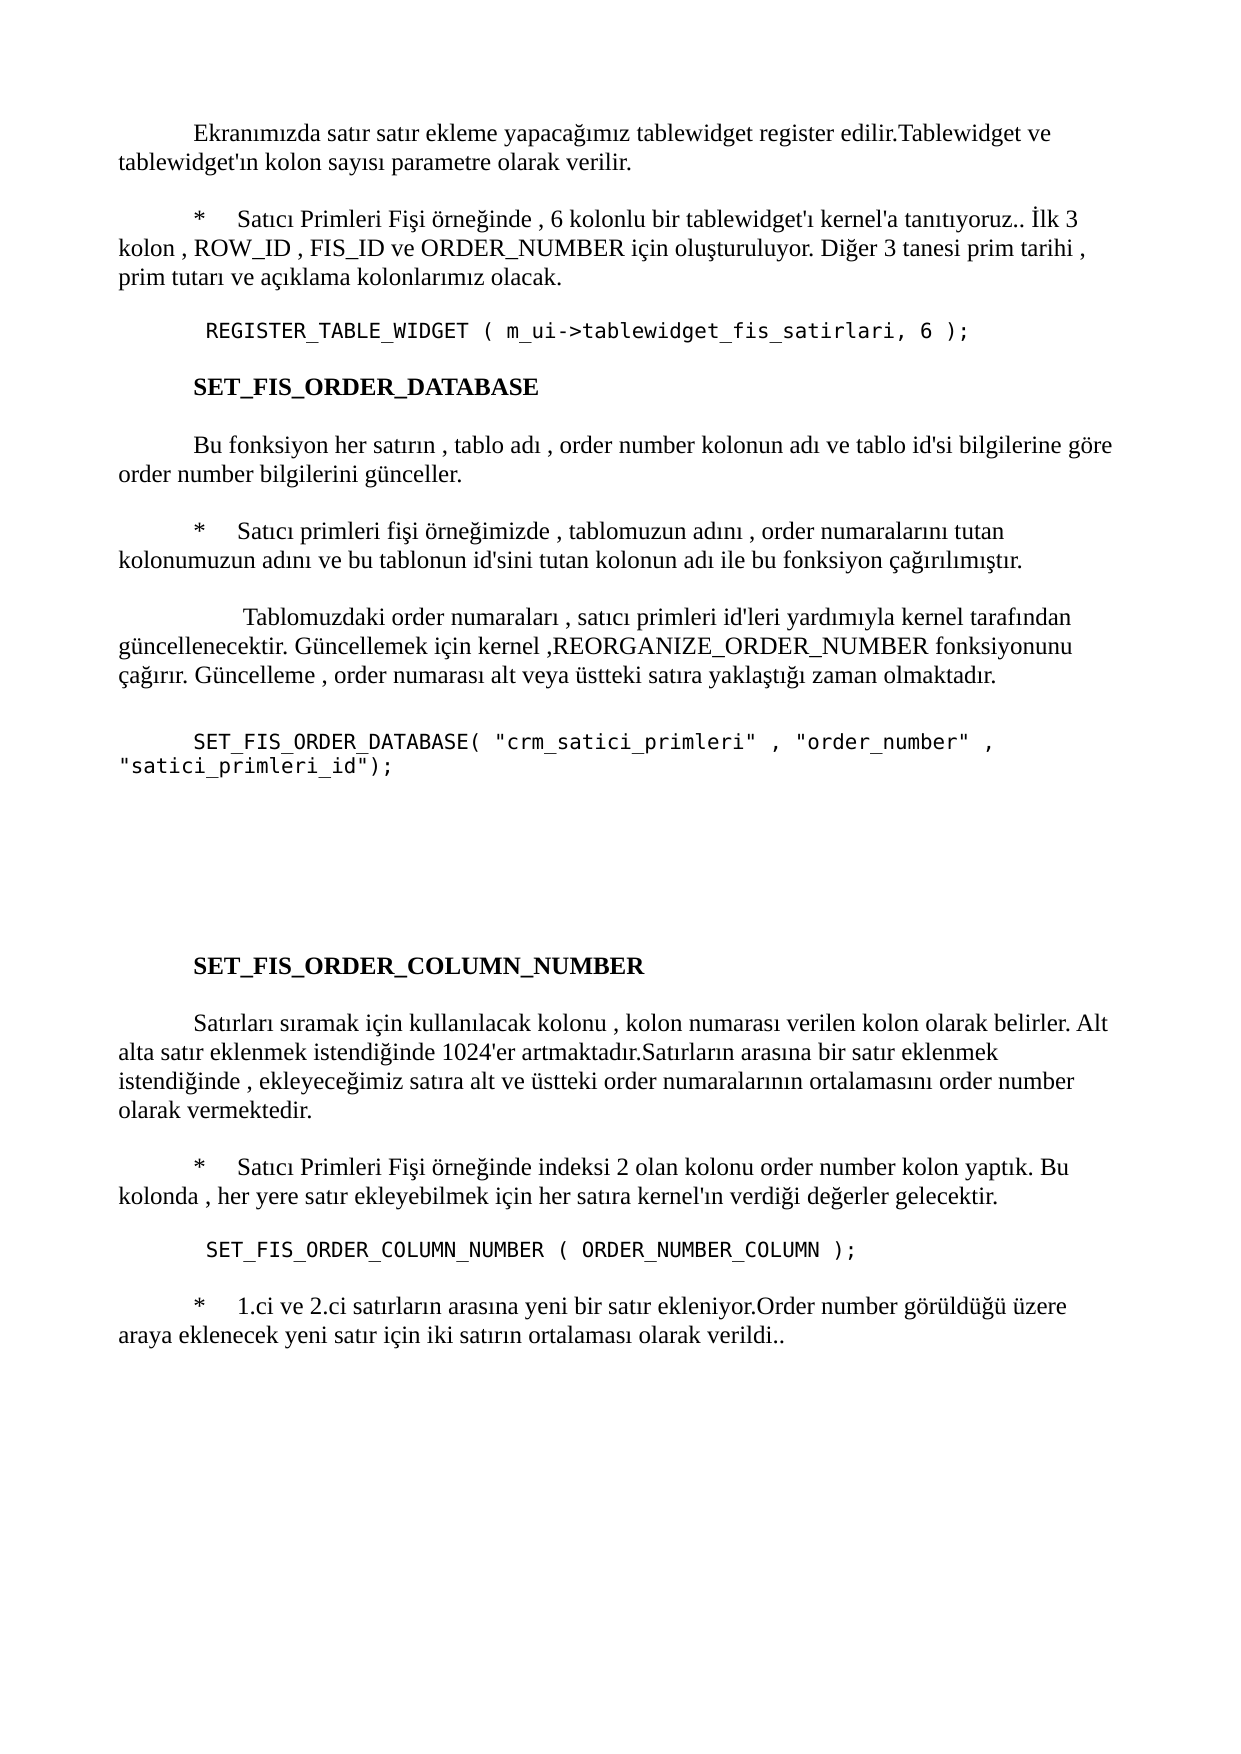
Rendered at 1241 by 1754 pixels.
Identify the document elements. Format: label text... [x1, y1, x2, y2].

text REGISTER_TABLE_WIDGET ( m_ui->tablewidget_fis_satirlari, 6 ); [118, 319, 1122, 344]
text Tablomuzdaki order numaraları , satıcı primleri id'leri yardımıyla kernel tarafından güncellenecektir. Güncellemek için kernel ,REORGANIZE_ORDER_NUMBER fonksiyonunu çağırır. Güncelleme , order numarası alt veya üstteki satıra yaklaştığı zaman olmaktadır. [118, 602, 1122, 689]
text * Satıcı Primleri Fişi örneğinde indeksi 2 olan kolonu order number kolon yaptık. Bu kolonda , her yere satır ekleyebilmek için her satıra kernel'ın verdiği değerler gelecektir. [118, 1152, 1122, 1210]
text SET_FIS_ORDER_COLUMN_NUMBER [118, 951, 1122, 980]
text Satırları sıramak için kullanılacak kolonu , kolon numarası verilen kolon olarak belirler. Alt alta satır eklenmek istendiğinde 1024'er artmaktadır.Satırların arasına bir satır eklenmek istendiğinde , ekleyeceğimiz satıra alt ve üstteki order numaralarının ortalamasını order number olarak vermektedir. [118, 1008, 1122, 1123]
text SET_FIS_ORDER_COLUMN_NUMBER ( ORDER_NUMBER_COLUMN ); [118, 1238, 1122, 1263]
text SET_FIS_ORDER_DATABASE [118, 372, 1122, 401]
text Bu fonksiyon her satırın , tablo adı , order number kolonun adı ve tablo id'si bilgilerine göre order number bilgilerini günceller. [118, 430, 1122, 487]
text Ekranımızda satır satır ekleme yapacağımız tablewidget register edilir.Tablewidget ve tablewidget'ın kolon sayısı parametre olarak verilir. [118, 118, 1122, 176]
text * Satıcı Primleri Fişi örneğinde , 6 kolonlu bir tablewidget'ı kernel'a tanıtıyoruz.. İlk 3 kolon , ROW_ID , FIS_ID ve ORDER_NUMBER için oluşturuluyor. Diğer 3 tanesi prim tarihi , prim tutarı ve açıklama kolonlarımız olacak. [118, 204, 1122, 291]
text * 1.ci ve 2.ci satırların arasına yeni bir satır ekleniyor.Order number görüldüğü üzere araya eklenecek yeni satır için iki satırın ortalaması olarak verildi.. [118, 1291, 1122, 1349]
text * Satıcı primleri fişi örneğimizde , tablomuzun adını , order numaralarını tutan kolonumuzun adını ve bu tablonun id'sini tutan kolonun adı ile bu fonksiyon çağırılımıştır. [118, 516, 1122, 574]
text SET_FIS_ORDER_DATABASE( "crm_satici_primleri" , "order_number" , "satici_primleri_id"); [118, 730, 1122, 778]
